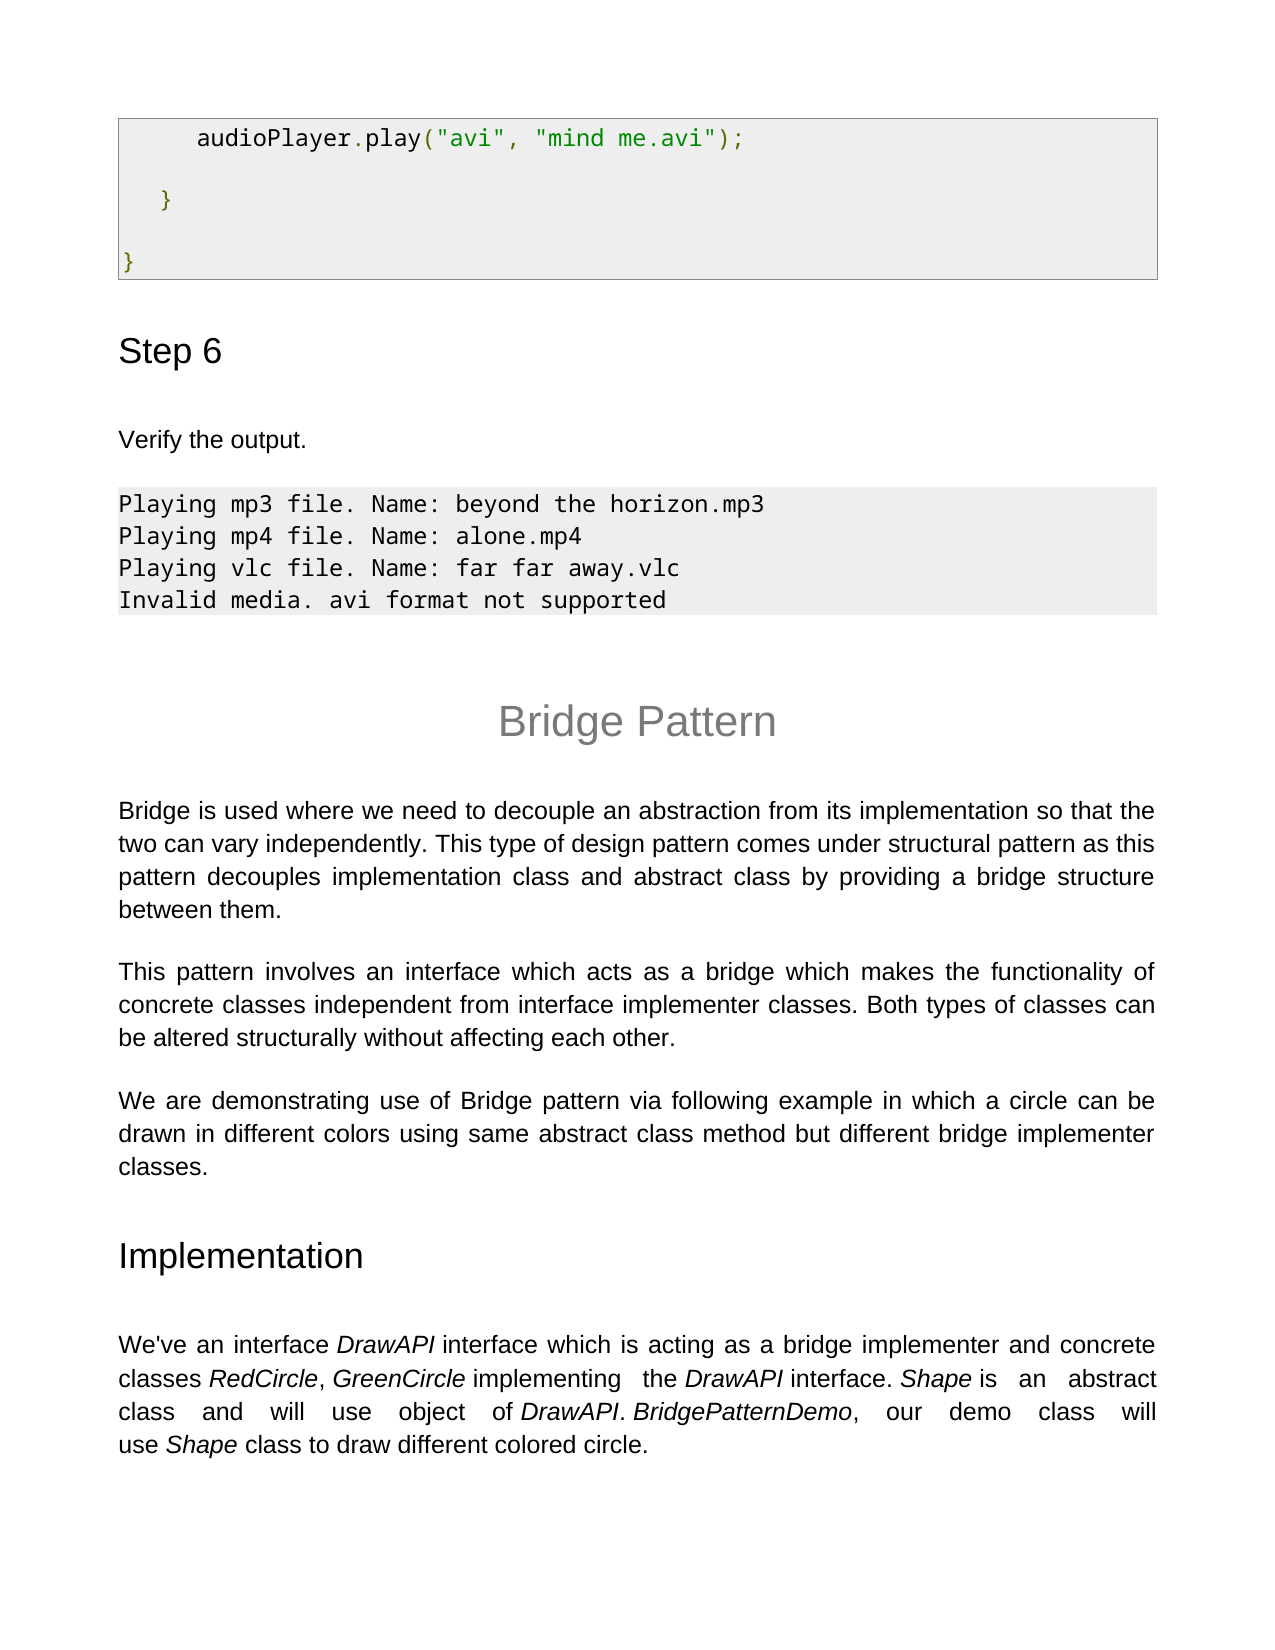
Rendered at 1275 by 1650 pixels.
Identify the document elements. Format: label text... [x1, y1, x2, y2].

text This pattern involves an interface which acts as a bridge which makes the functionality of concrete classes independent from interface implementer classes. Both types of classes can be altered structurally without affecting each other. [118, 957, 1157, 1052]
text We are demonstrating use of Bridge pattern via following example in which a circle can be drawn in different colors using same abstract class method but different bridge implementer classes. [118, 1086, 1157, 1181]
text Invalid media. avi format not supported [118, 583, 1157, 615]
text Playing mp4 file. Name: alone.mp4 [118, 519, 1157, 551]
subtitle Step 6 [118, 330, 1157, 371]
subtitle Implementation [118, 1235, 1157, 1277]
text Playing vlc file. Name: far far away.vlc [118, 551, 1157, 583]
text Playing mp3 file. Name: beyond the horizon.mp3 [118, 487, 1157, 519]
text Verify the output. [118, 425, 1157, 454]
text Bridge is used where we need to decouple an abstraction from its implementation so that the two can vary independently. This type of design pattern comes under structural pattern as this pattern decouples implementation class and abstract class by providing a bridge structure between them. [118, 796, 1157, 924]
subtitle Bridge Pattern [118, 695, 1157, 746]
text We've an interface DrawAPI interface which is acting as a bridge implementer and concrete classes RedCircle, GreenCircle implementing the DrawAPI interface. Shape is an abstract class and will use object of DrawAPI. BridgePatternDemo, our demo class will use Shape class to draw different colored circle. [118, 1331, 1157, 1458]
text } [119, 179, 1157, 215]
text audioPlayer.play("avi", "mind me.avi"); [119, 119, 1157, 153]
text } [119, 241, 1157, 279]
